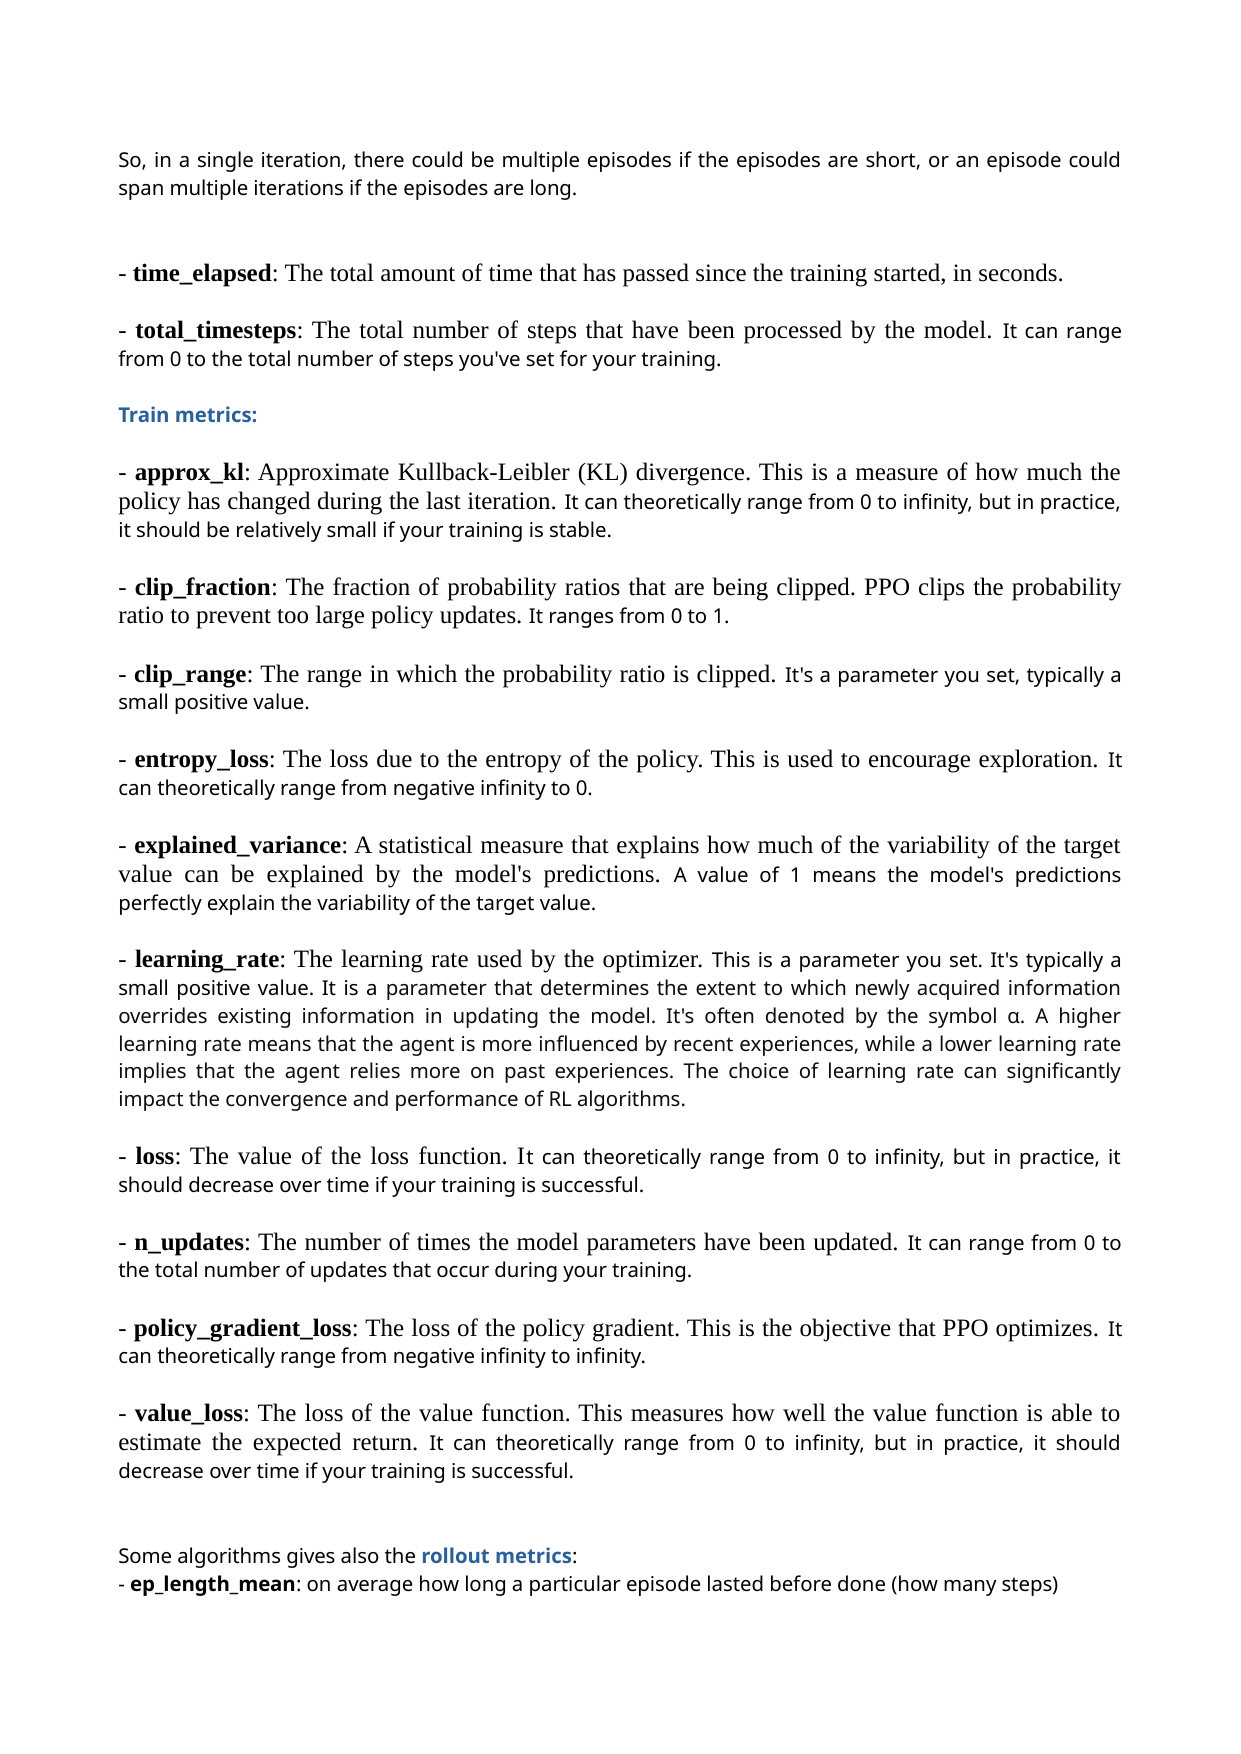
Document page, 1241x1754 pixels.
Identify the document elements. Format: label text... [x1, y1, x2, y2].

text - learning_rate: The learning rate used by the optimizer. This is a parameter you set. It's typically a small positive value. It is a parameter that determines the extent to which newly acquired information overrides existing information in updating the model. It's often denoted by the symbol α. A higher learning rate means that the agent is more influenced by recent experiences, while a lower learning rate implies that the agent relies more on past experiences. The choice of learning rate can significantly impact the convergence and performance of RL algorithms. [118, 944, 1122, 1112]
text - clip_fraction: The fraction of probability ratios that are being clipped. PPO clips the probability ratio to prevent too large policy updates. It ranges from 0 to 1. [118, 572, 1122, 630]
text - n_updates: The number of times the model parameters have been updated. It can range from 0 to the total number of updates that occur during your training. [118, 1227, 1122, 1284]
text - explained_variance: A statistical measure that explains how much of the variability of the target value can be explained by the model's predictions. A value of 1 means the model's predictions perfectly explain the variability of the target value. [118, 830, 1122, 916]
text - loss: The value of the loss function. It can theoretically range from 0 to infinity, but in practice, it should decrease over time if your training is successful. [118, 1141, 1122, 1198]
text Some algorithms gives also the rollout metrics: [118, 1542, 1122, 1569]
text - approx_kl: Approximate Kullback-Leibler (KL) divergence. This is a measure of how much the policy has changed during the last iteration. It can theoretically range from 0 to infinity, but in practice, it should be relatively small if your training is stable. [118, 457, 1122, 543]
text - total_timesteps: The total number of steps that have been processed by the model. It can range from 0 to the total number of steps you've set for your training. [118, 315, 1122, 372]
text - policy_gradient_loss: The loss of the policy gradient. This is the objective that PPO optimizes. It can theoretically range from negative infinity to infinity. [118, 1313, 1122, 1369]
text - value_loss: The loss of the value function. This measures how well the value function is able to estimate the expected return. It can theoretically range from 0 to infinity, but in practice, it should decrease over time if your training is successful. [118, 1398, 1122, 1484]
text So, in a single iteration, there could be multiple episodes if the episodes are short, or an episode could span multiple iterations if the episodes are long. [118, 146, 1122, 201]
text - time_elapsed: The total amount of time that has passed since the training started, in seconds. [118, 258, 1122, 286]
text - ep_length_mean: on average how long a particular episode lasted before done (how many steps) [118, 1569, 1122, 1597]
text - clip_range: The range in which the probability ratio is clipped. It's a parameter you set, typically a small positive value. [118, 659, 1122, 716]
text - entropy_loss: The loss due to the entropy of the policy. This is used to encourage exploration. It can theoretically range from negative infinity to 0. [118, 744, 1122, 801]
text Train metrics: [118, 401, 1122, 429]
